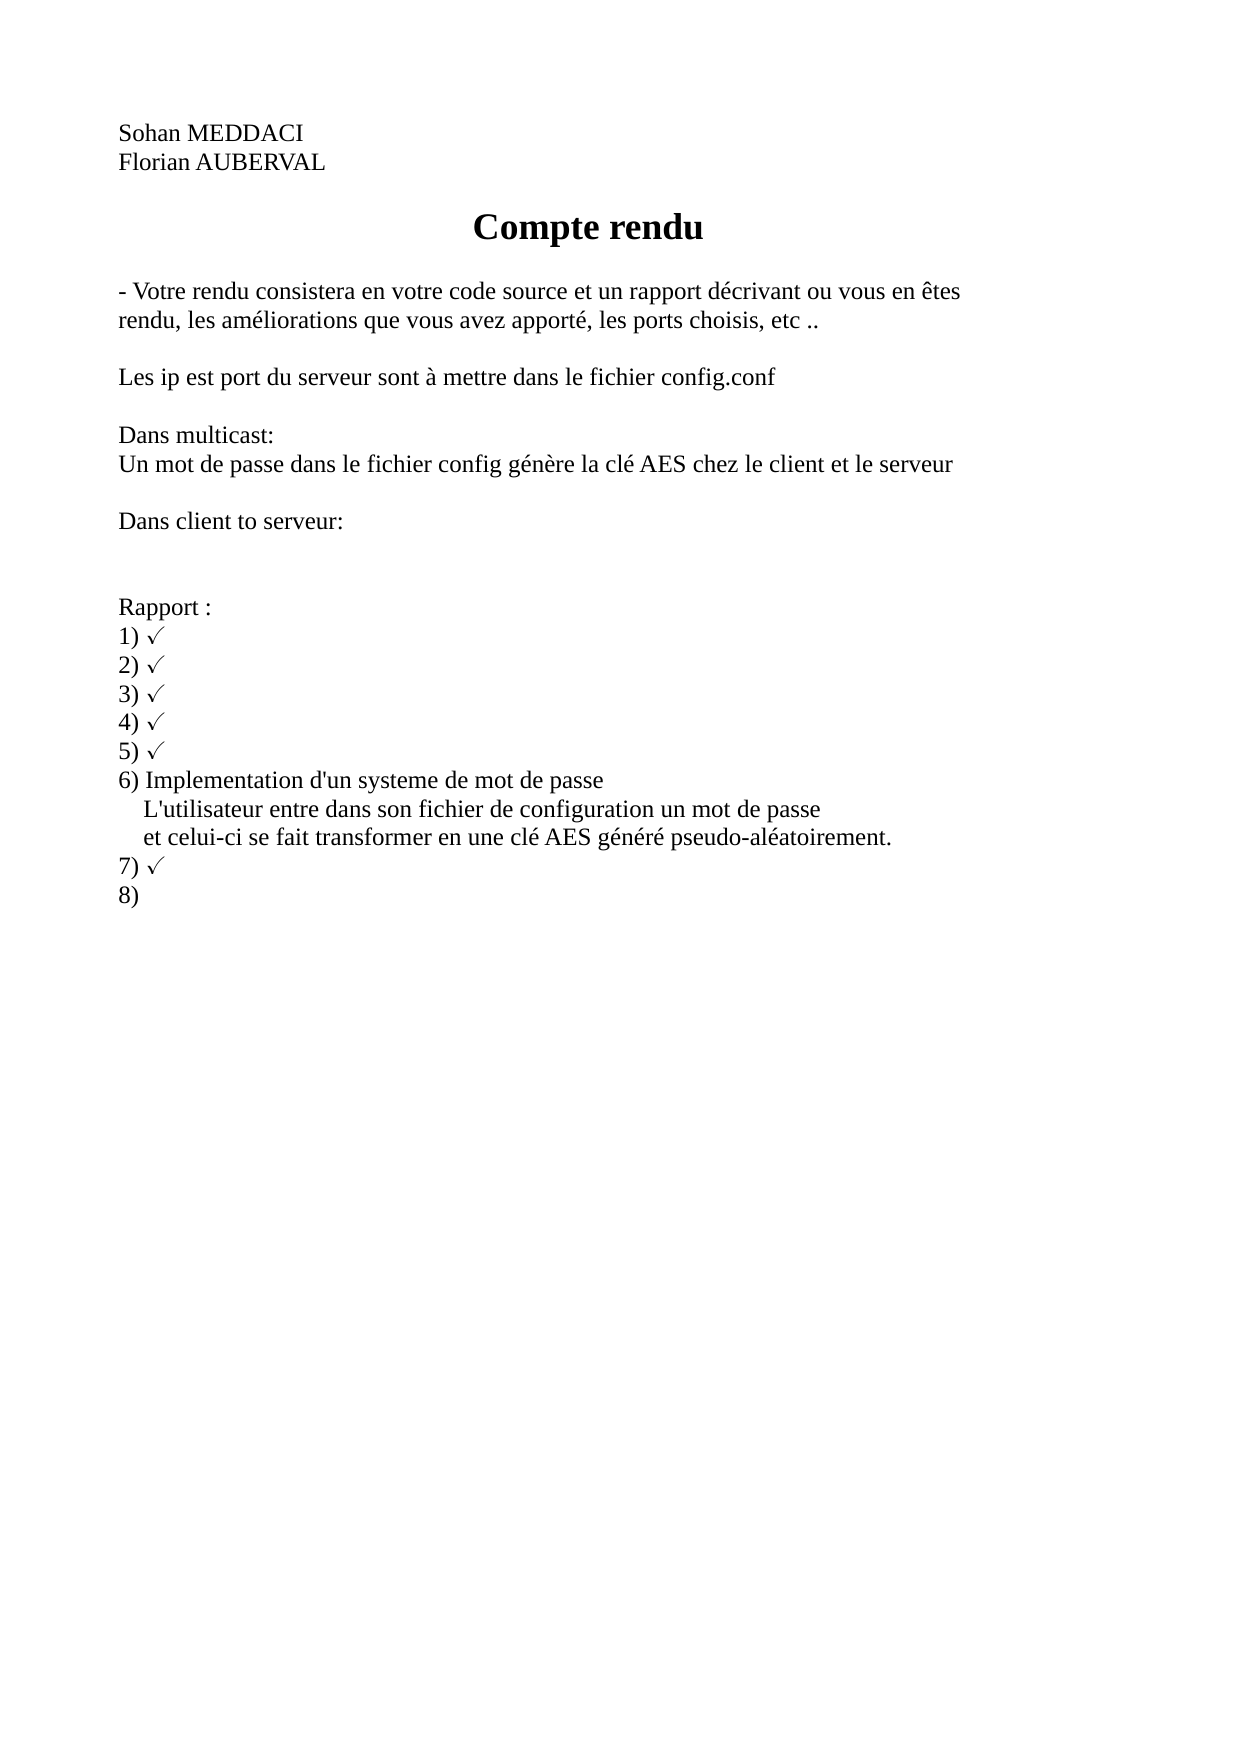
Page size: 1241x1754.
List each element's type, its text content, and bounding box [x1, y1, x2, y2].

text 2) ✓ [118, 650, 1122, 679]
text et celui-ci se fait transformer en une clé AES généré pseudo-aléatoirement. [118, 822, 1122, 851]
text 3) ✓ [118, 679, 1122, 707]
text Dans client to serveur: [118, 506, 1122, 535]
text 7) ✓ [118, 851, 1122, 880]
text Les ip est port du serveur sont à mettre dans le fichier config.conf [118, 362, 1122, 391]
text L'utilisateur entre dans son fichier de configuration un mot de passe [118, 794, 1122, 822]
text Rapport : [118, 592, 1122, 621]
text - Votre rendu consistera en votre code source et un rapport décrivant ou vous en êtes [118, 276, 1122, 305]
text 8) [118, 880, 1122, 909]
text Dans multicast: [118, 420, 1122, 449]
text Florian AUBERVAL [118, 147, 1122, 176]
text 4) ✓ [118, 707, 1122, 736]
text Sohan MEDDACI [118, 118, 1122, 147]
text 1) ✓ [118, 621, 1122, 650]
text rendu, les améliorations que vous avez apporté, les ports choisis, etc .. [118, 305, 1122, 334]
text 6) Implementation d'un systeme de mot de passe [118, 765, 1122, 794]
text 5) ✓ [118, 736, 1122, 765]
text Compte rendu [118, 204, 1122, 247]
text Un mot de passe dans le fichier config génère la clé AES chez le client et le serveur [118, 449, 1122, 477]
